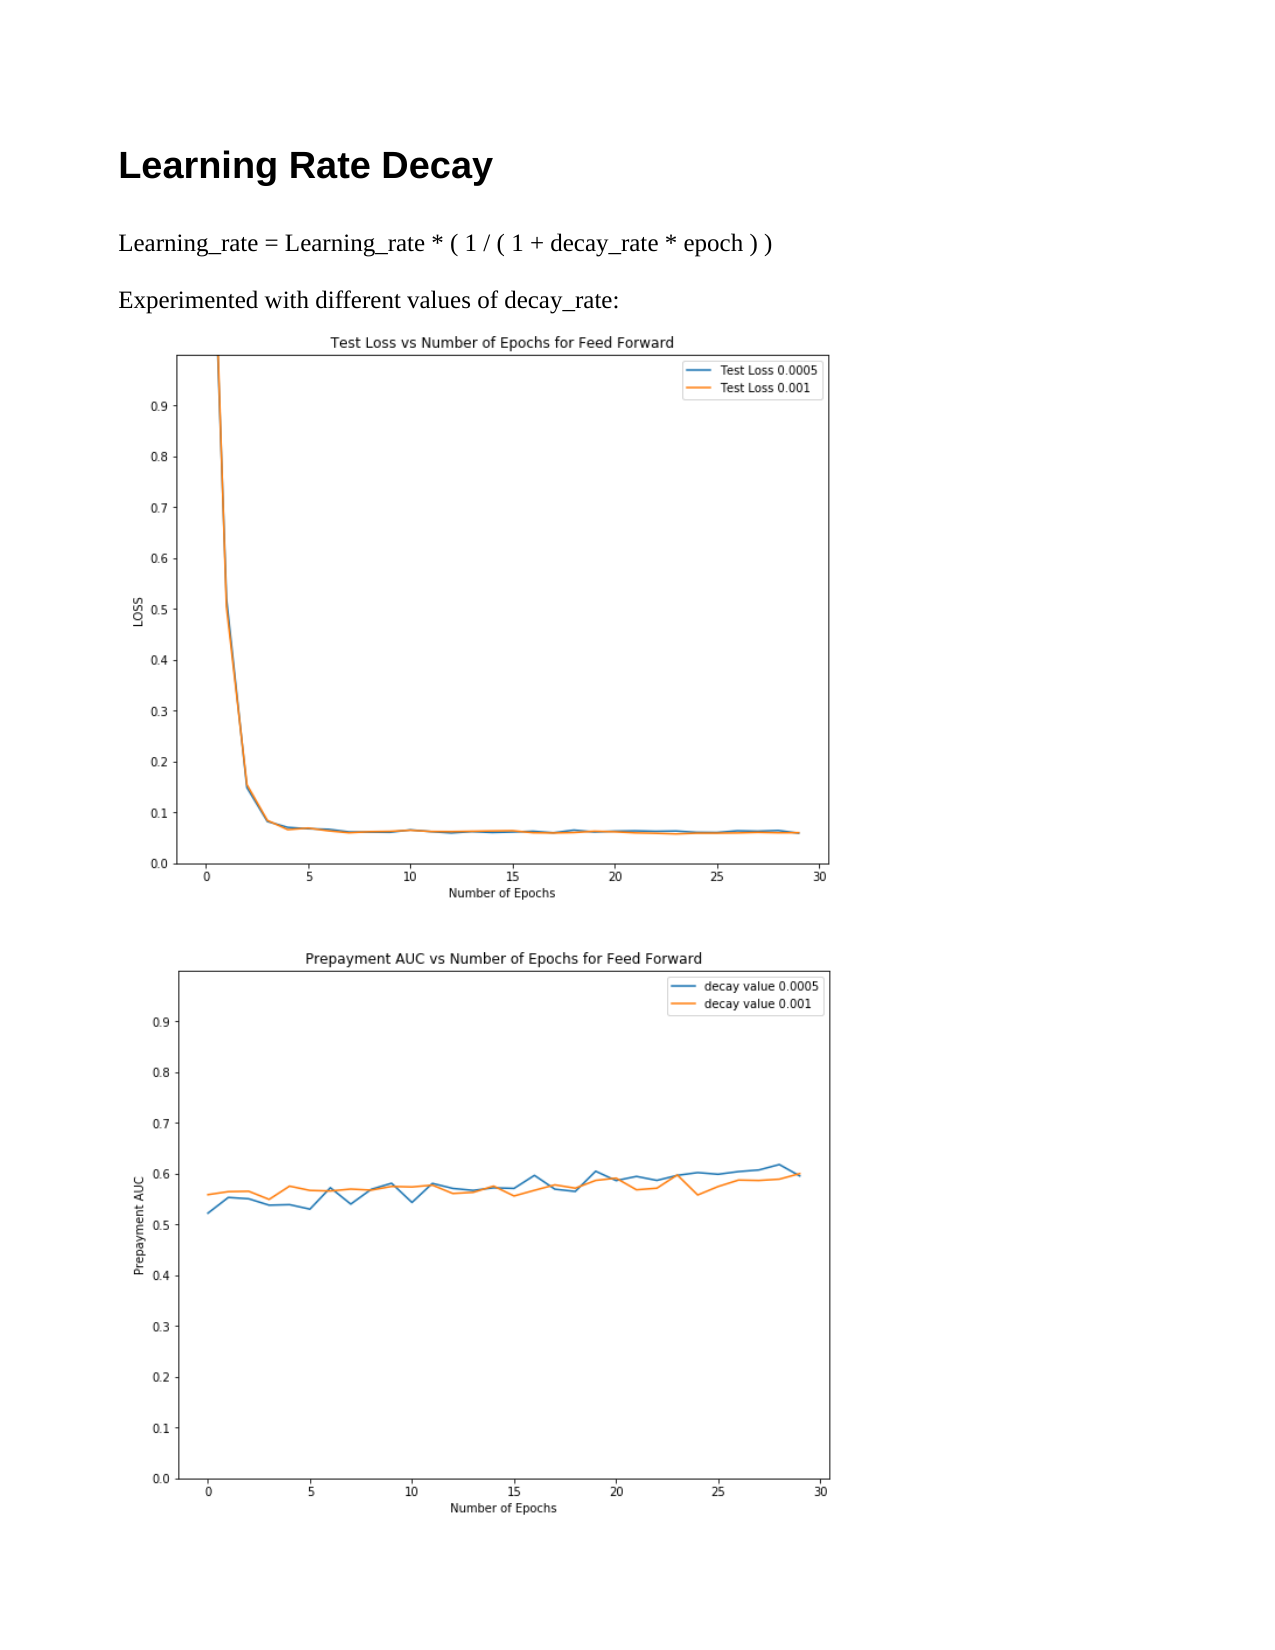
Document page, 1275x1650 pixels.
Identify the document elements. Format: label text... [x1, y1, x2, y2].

text Learning_rate = Learning_rate * ( 1 / ( 1 + decay_rate * epoch ) ) [118, 228, 1157, 257]
text Experimented with different values of decay_rate: [118, 286, 1157, 314]
picture [127, 944, 841, 1523]
subtitle Learning Rate Decay [118, 143, 1157, 187]
picture [125, 328, 840, 908]
